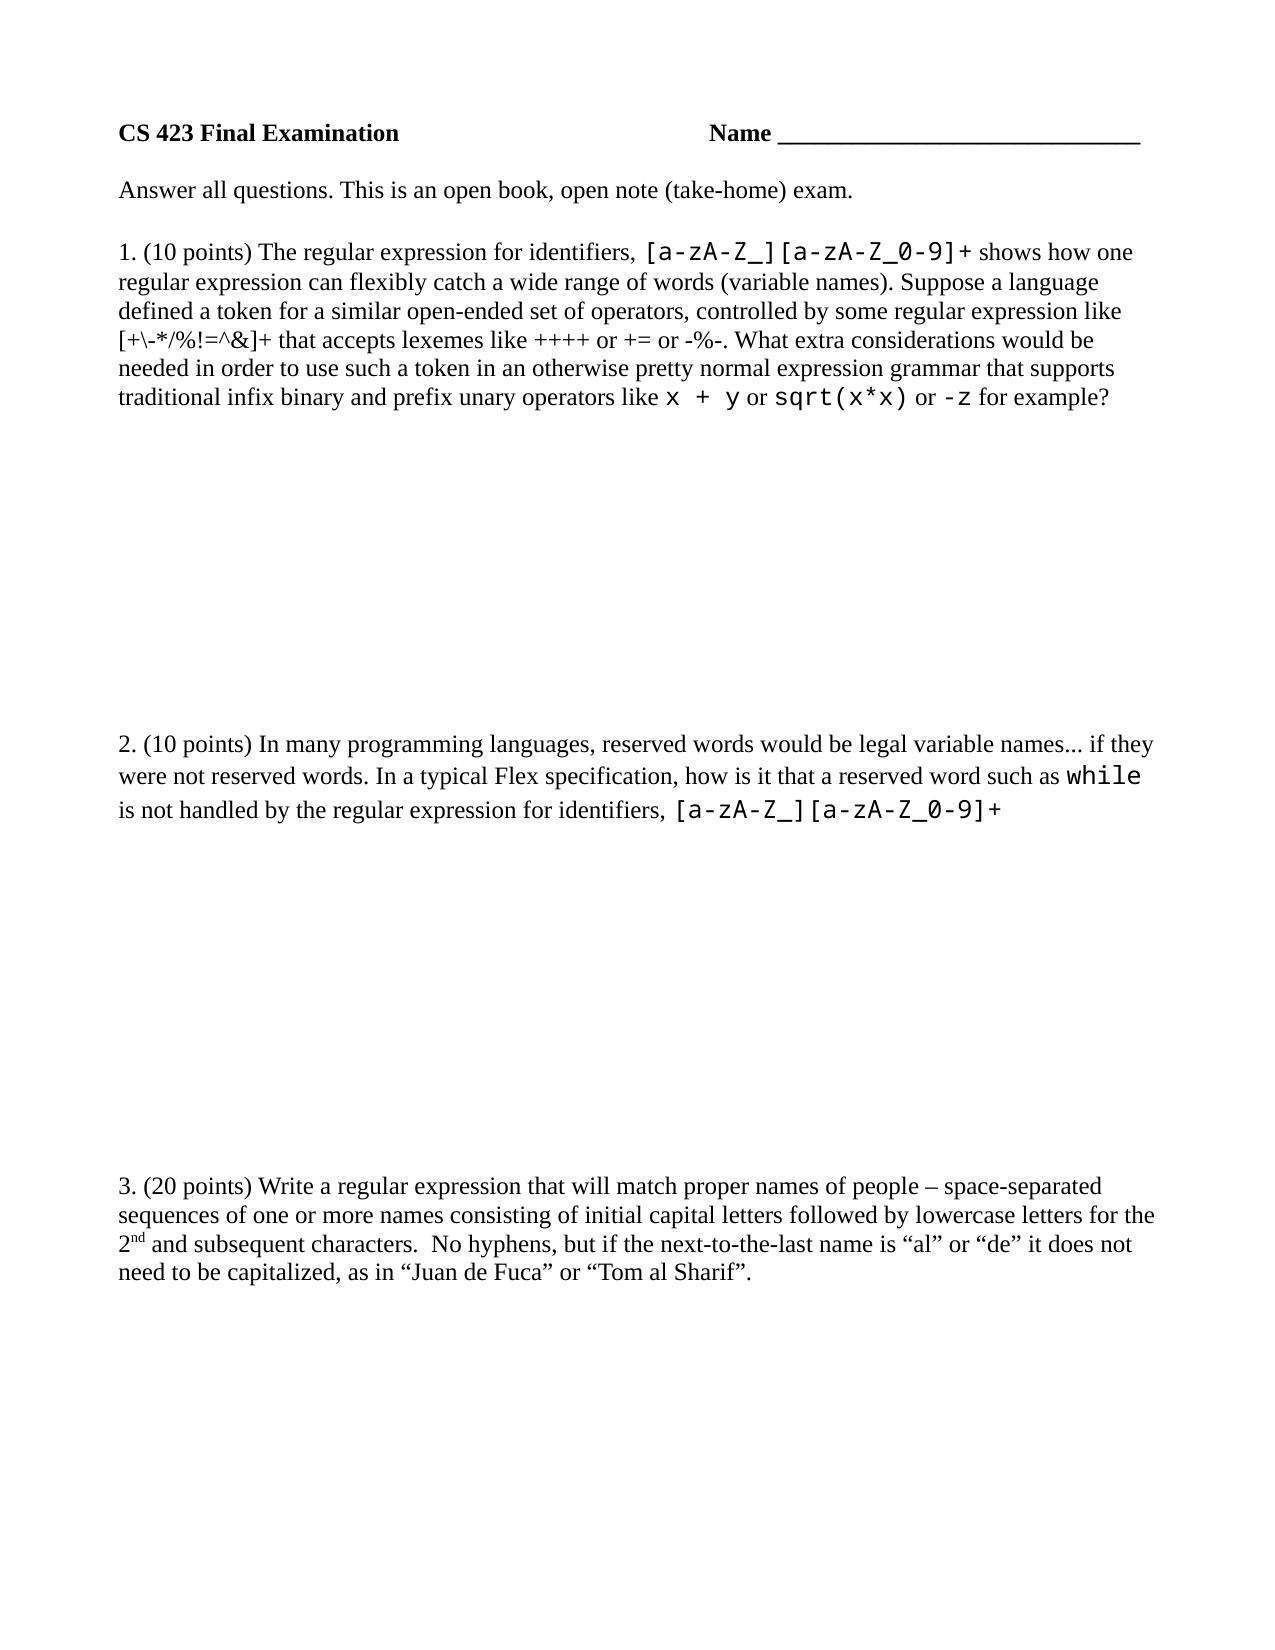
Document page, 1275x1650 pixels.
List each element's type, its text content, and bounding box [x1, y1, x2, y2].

text 2. (10 points) In many programming languages, reserved words would be legal variable names... if they were not reserved words. In a typical Flex specification, how is it that a reserved word such as while is not handled by the regular expression for identifiers, [a-zA-Z_][a-zA-Z_0-9]+ [118, 729, 1157, 826]
text Answer all questions. This is an open book, open note (take-home) exam. [118, 176, 1157, 204]
text 3. (20 points) Write a regular expression that will match proper names of people – space-separated sequences of one or more names consisting of initial capital letters followed by lowercase letters for the 2nd and subsequent characters. No hyphens, but if the next-to-the-last name is “al” or “de” it does not need to be capitalized, as in “Juan de Fuca” or “Tom al Sharif”. [118, 1171, 1157, 1286]
text CS 423 Final Examination Name _____________________________ [118, 118, 1157, 147]
text 1. (10 points) The regular expression for identifiers, [a-zA-Z_][a-zA-Z_0-9]+ shows how one regular expression can flexibly catch a wide range of words (variable names). Suppose a language defined a token for a similar open-ended set of operators, controlled by some regular expression like [+\-*/%!=^&]+ that accepts lexemes like ++++ or += or -%-. What extra considerations would be needed in order to use such a token in an otherwise pretty normal expression grammar that supports traditional infix binary and prefix unary operators like x + y or sqrt(x*x) or -z for example? [118, 233, 1157, 413]
